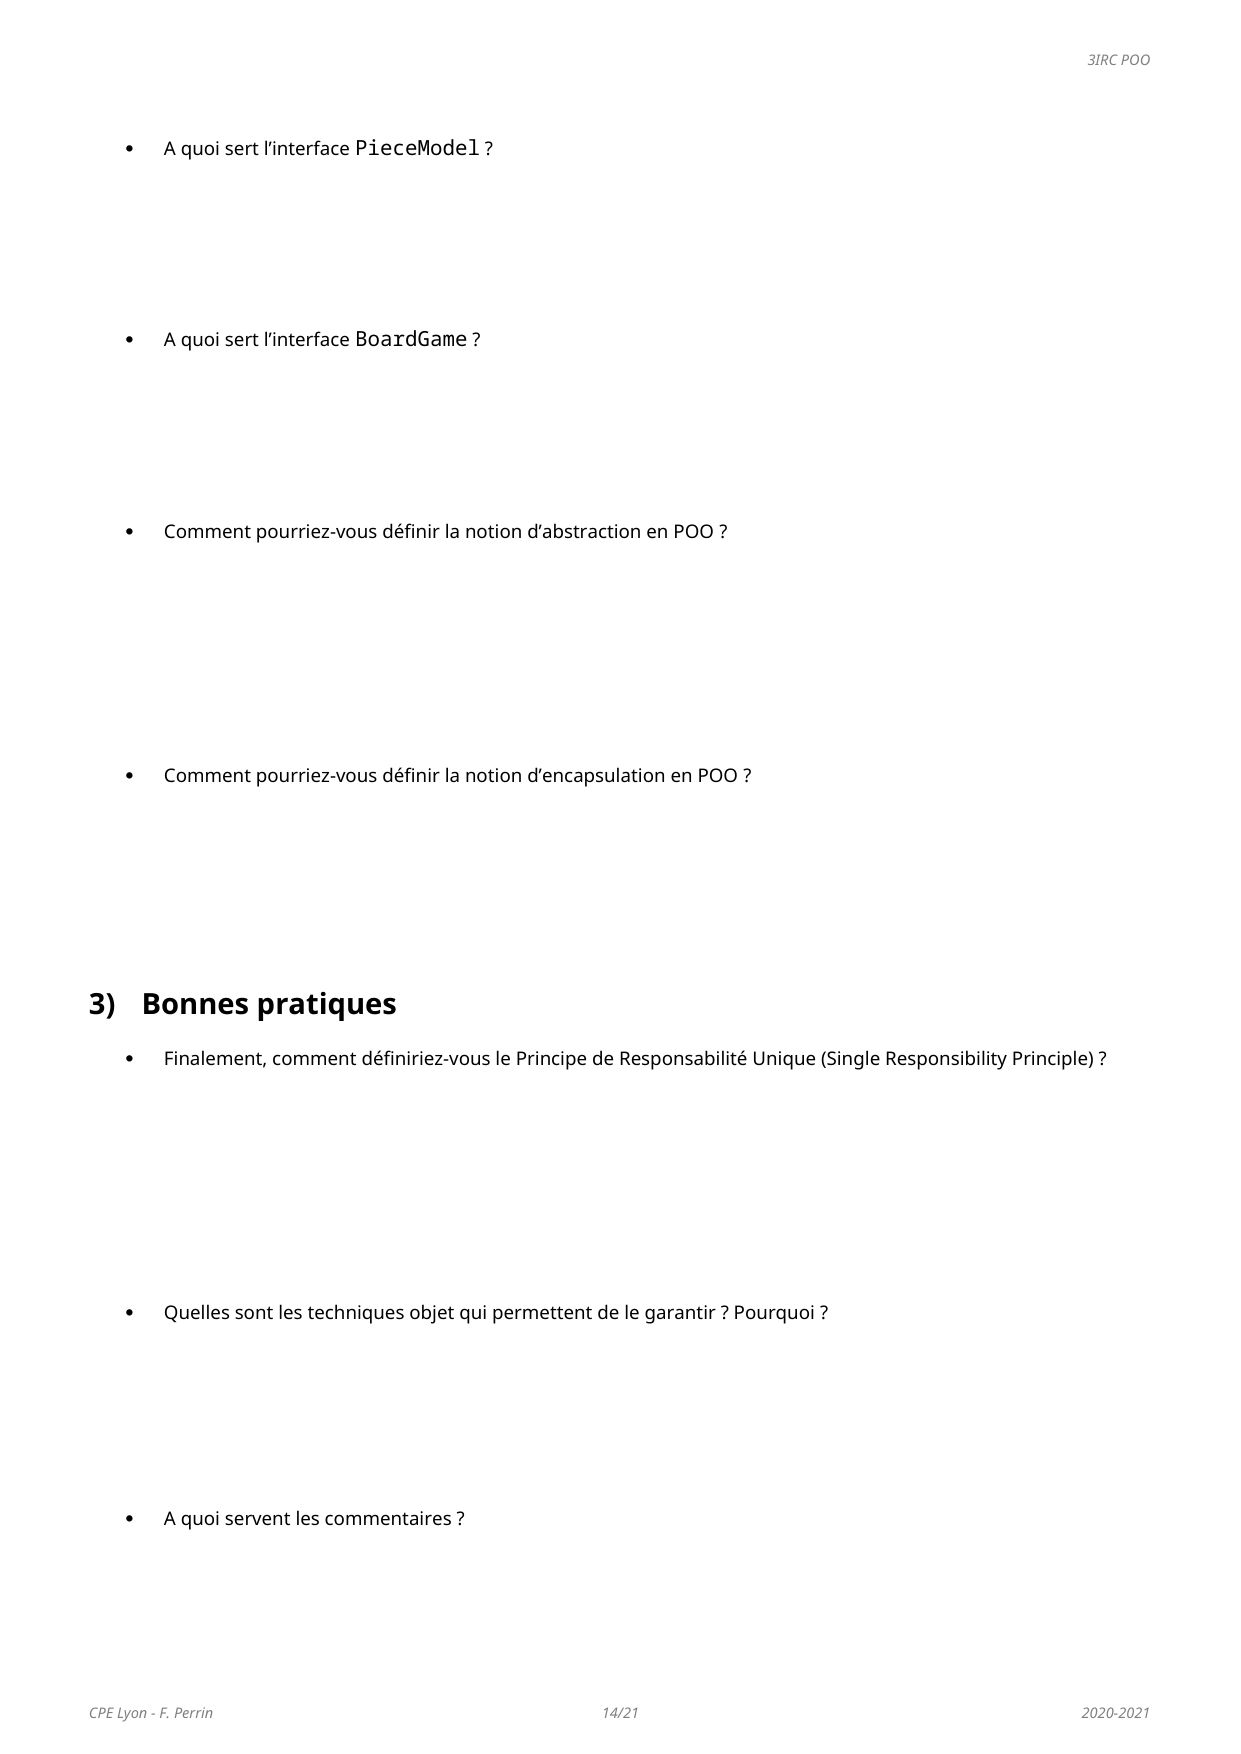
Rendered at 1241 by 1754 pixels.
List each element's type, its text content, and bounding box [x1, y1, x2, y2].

list A quoi sert l’interface BoardGame ? [126, 323, 1152, 353]
list A quoi sert l’interface PieceModel ? [126, 133, 1152, 162]
list Quelles sont les techniques objet qui permettent de le garantir ? Pourquoi ? [126, 1299, 1152, 1324]
list Finalement, comment définiriez-vous le Principe de Responsabilité Unique (Single Responsibility Principle) ? [126, 1045, 1152, 1071]
list Comment pourriez-vous définir la notion d’encapsulation en POO ? [126, 759, 1152, 788]
list Comment pourriez-vous définir la notion d’abstraction en POO ? [126, 514, 1152, 543]
list A quoi servent les commentaires ? [126, 1502, 1152, 1531]
subtitle Bonnes pratiques [89, 991, 1152, 1020]
